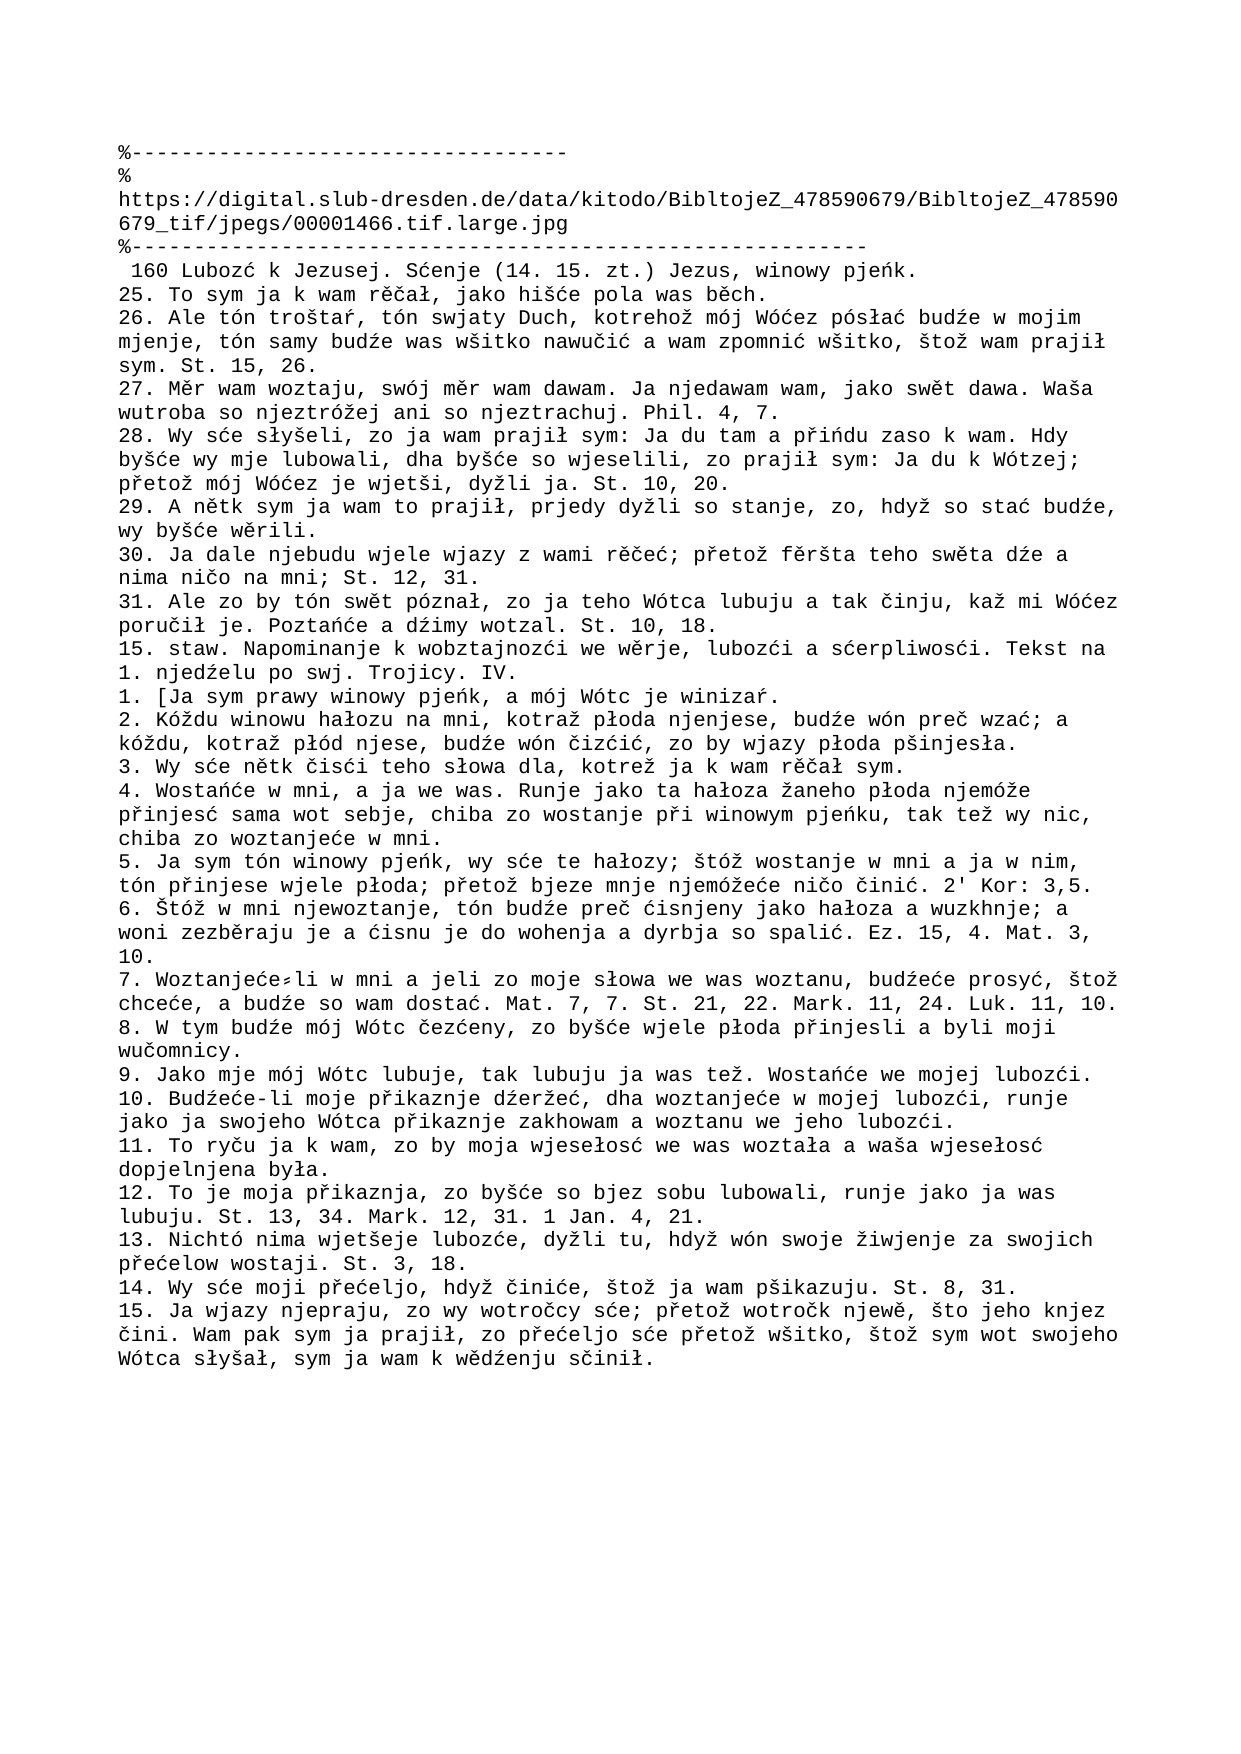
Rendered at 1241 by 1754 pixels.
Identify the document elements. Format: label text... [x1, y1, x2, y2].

text 25. To sym ja k wam rěčał, jako hišće pola was běch. [118, 284, 1122, 307]
text 14. Wy sće moji přećeljo, hdyž činiće, štož ja wam pšikazuju. St. 8, 31. [118, 1277, 1122, 1300]
text 6. Štóž w mni njewoztanje, tón budźe preč ćisnjeny jako hałoza a wuzkhnje; a woni zezběraju je a ćisnu je do wohenja a dyrbja so spalić. Ez. 15, 4. Mat. 3, 10. [118, 898, 1122, 969]
text 160 Lubozć k Jezusej. Sćenje (14. 15. zt.) Jezus, winowy pjeńk. [118, 260, 1122, 284]
text 9. Jako mje mój Wótc lubuje, tak lubuju ja was tež. Wostańće we mojej lubozći. [118, 1064, 1122, 1088]
text 31. Ale zo by tón swět póznał, zo ja teho Wótca lubuju a tak činju, kaž mi Wóćez poručił je. Poztańće a dźimy wotzal. St. 10, 18. [118, 591, 1122, 638]
text 8. W tym budźe mój Wótc čezćeny, zo byšće wjele płoda přinjesli a byli moji wučomnicy. [118, 1017, 1122, 1064]
text 28. Wy sće słyšeli, zo ja wam prajił sym: Ja du tam a přińdu zaso k wam. Hdy byšće wy mje lubowali, dha byšće so wjeselili, zo prajił sym: Ja du k Wótzej; přetož mój Wóćez je wjetši, dyžli ja. St. 10, 20. [118, 426, 1122, 496]
text 15. staw. Napominanje k wobztajnozći we wěrje, lubozći a sćerpliwosći. Tekst na 1. njedźelu po swj. Trojicy. IV. [118, 638, 1122, 686]
text 1. [Ja sym prawy winowy pjeńk, a mój Wótc je winizaŕ. [118, 686, 1122, 709]
text 11. To ryču ja k wam, zo by moja wjesełosć we was woztała a waša wjesełosć dopjelnjena była. [118, 1135, 1122, 1182]
text 29. A nětk sym ja wam to prajił, prjedy dyžli so stanje, zo, hdyž so stać budźe, wy byšće wěrili. [118, 496, 1122, 544]
text 30. Ja dale njebudu wjele wjazy z wami rěčeć; přetož fěršta teho swěta dźe a nima ničo na mni; St. 12, 31. [118, 544, 1122, 591]
text 15. Ja wjazy njepraju, zo wy wotročcy sće; přetož wotročk njewě, što jeho knjez čini. Wam pak sym ja prajił, zo přećeljo sće přetož wšitko, štož sym wot swojeho Wótca słyšał, sym ja wam k wědźenju sčinił. [118, 1300, 1122, 1371]
text 13. Nichtó nima wjetšeje lubozće, dyžli tu, hdyž wón swoje žiwjenje za swojich přećelow wostaji. St. 3, 18. [118, 1229, 1122, 1277]
text % https://digital.slub-dresden.de/data/kitodo/BibltojeZ_478590679/BibltojeZ_478590679_tif/jpegs/00001466.tif.large.jpg [118, 165, 1122, 236]
text %----------------------------------- [118, 142, 1122, 165]
text 7. Woztanjeće⸗li w mni a jeli zo moje słowa we was woztanu, budźeće prosyć, štož chceće, a budźe so wam dostać. Mat. 7, 7. St. 21, 22. Mark. 11, 24. Luk. 11, 10. [118, 969, 1122, 1017]
text 2. Kóždu winowu hałozu na mni, kotraž płoda njenjese, budźe wón preč wzać; a kóždu, kotraž płód njese, budźe wón čizćić, zo by wjazy płoda pšinjesła. [118, 709, 1122, 757]
text 5. Ja sym tón winowy pjeńk, wy sće te hałozy; štóž wostanje w mni a ja w nim, tón přinjese wjele płoda; přetož bjeze mnje njemóžeće ničo činić. 2' Kor: 3,5. [118, 851, 1122, 898]
text 12. To je moja přikaznja, zo byšće so bjez sobu lubowali, runje jako ja was lubuju. St. 13, 34. Mark. 12, 31. 1 Jan. 4, 21. [118, 1182, 1122, 1229]
text 3. Wy sće nětk čisći teho słowa dla, kotrež ja k wam rěčał sym. [118, 757, 1122, 780]
text 27. Měr wam woztaju, swój měr wam dawam. Ja njedawam wam, jako swět dawa. Waša wutroba so njeztróžej ani so njeztrachuj. Phil. 4, 7. [118, 378, 1122, 426]
text 4. Wostańće w mni, a ja we was. Runje jako ta hałoza žaneho płoda njemóže přinjesć sama wot sebje, chiba zo wostanje při winowym pjeńku, tak tež wy nic, chiba zo woztanjeće w mni. [118, 780, 1122, 851]
text %----------------------------------------------------------- [118, 236, 1122, 260]
text 10. Budźeće-li moje přikaznje dźeržeć, dha woztanjeće w mojej lubozći, runje jako ja swojeho Wótca přikaznje zakhowam a woztanu we jeho lubozći. [118, 1088, 1122, 1135]
text 26. Ale tón troštaŕ, tón swjaty Duch, kotrehož mój Wóćez pósłać budźe w mojim mjenje, tón samy budźe was wšitko nawučić a wam zpomnić wšitko, štož wam prajił sym. St. 15, 26. [118, 307, 1122, 378]
